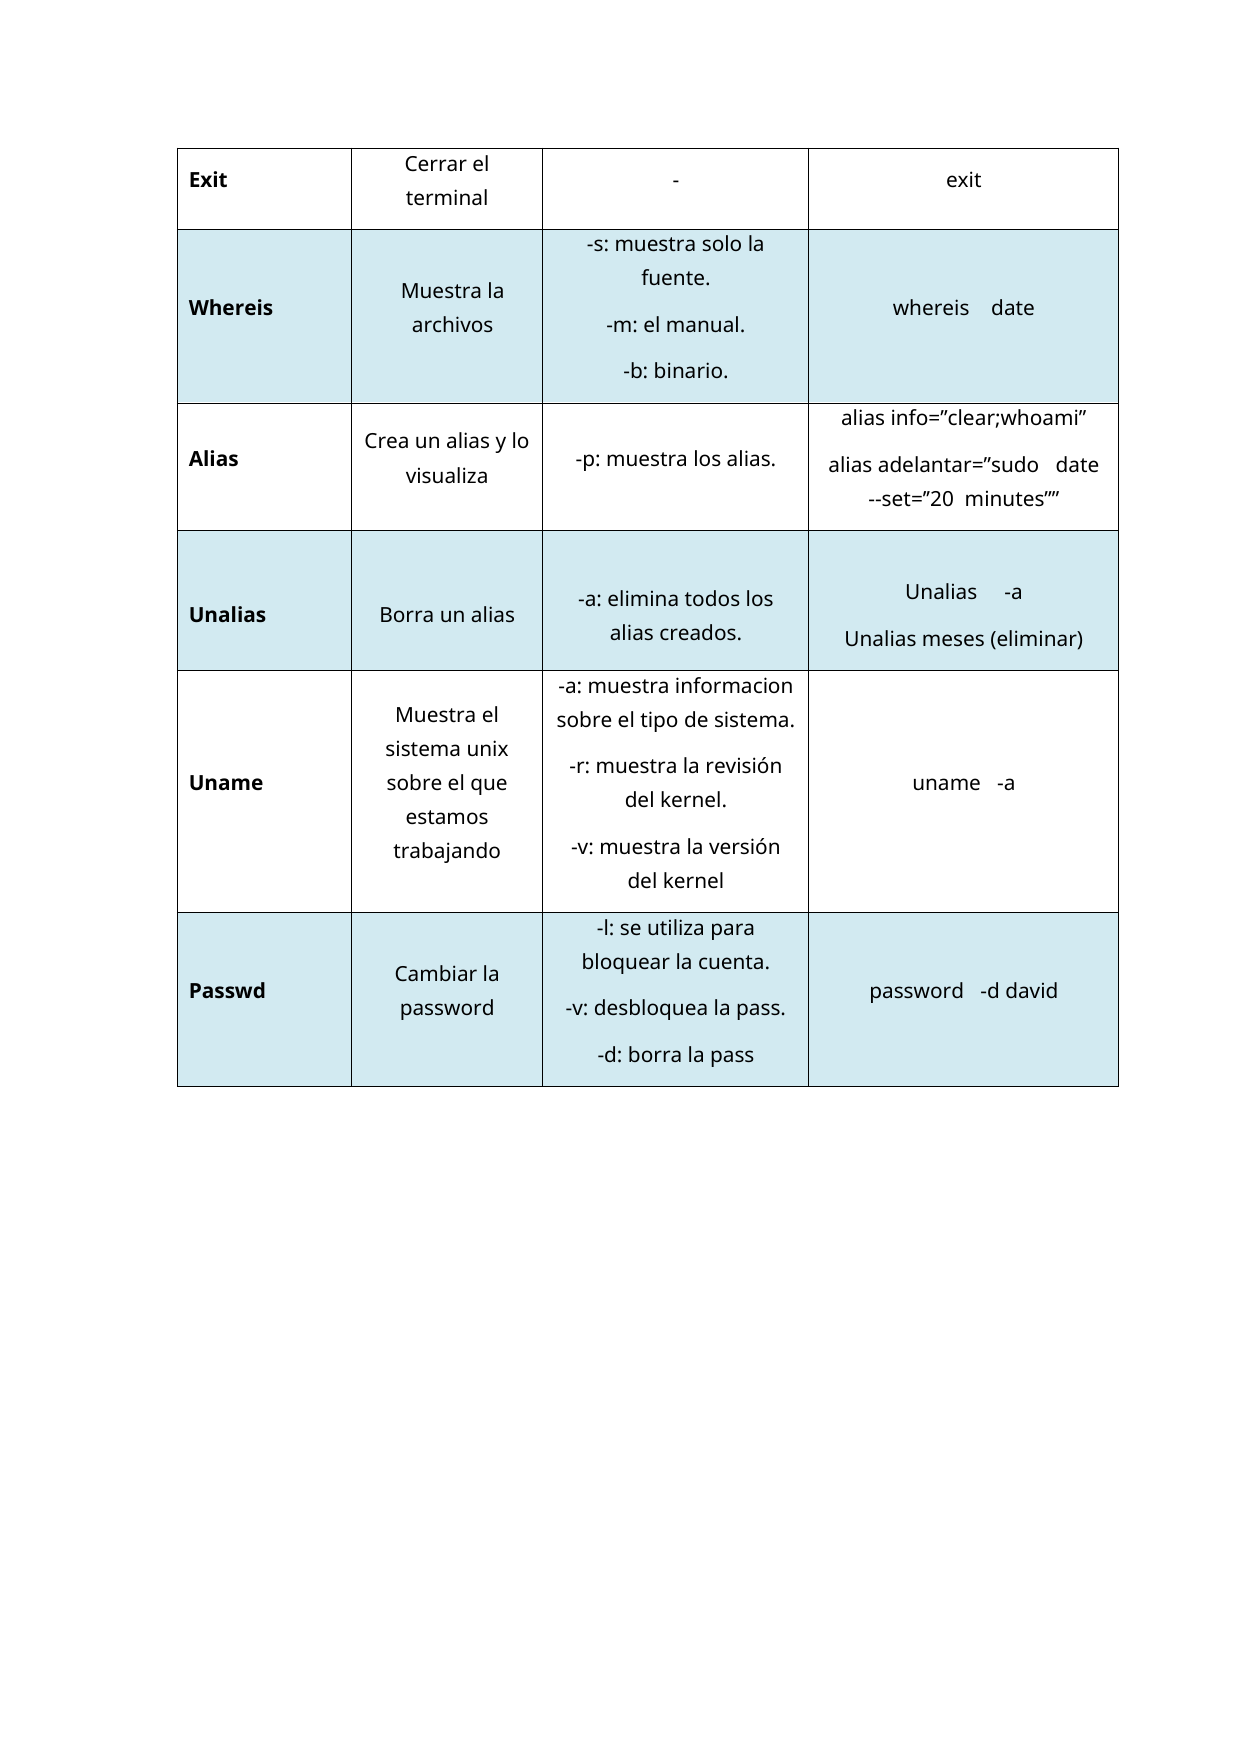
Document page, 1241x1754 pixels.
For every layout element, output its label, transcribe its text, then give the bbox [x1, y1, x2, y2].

table_cell Unalias [178, 531, 351, 670]
table_cell Whereis [178, 230, 351, 402]
table_cell Cambiar la password [352, 913, 542, 1086]
table_cell -s: muestra solo la fuente. -m: el manual. -b: binario. [543, 230, 808, 402]
table_cell Muestra la archivos [352, 230, 542, 402]
table_cell - [543, 149, 808, 228]
table_cell -l: se utiliza para bloquear la cuenta. -v: desbloquea la pass. -d: borra la pass [543, 913, 808, 1086]
table_cell -a: elimina todos los alias creados. [543, 531, 808, 670]
table_cell alias info=’’clear;whoami” alias adelantar=”sudo date --set=’’20 minutes”” [809, 404, 1118, 530]
table_cell password -d david [809, 913, 1118, 1086]
table_cell Cerrar el terminal [352, 149, 542, 228]
table_cell Muestra el sistema unix sobre el que estamos trabajando [352, 671, 542, 912]
table_cell -a: muestra informacion sobre el tipo de sistema. -r: muestra la revisión del kernel. -v: muestra la versión del kernel [543, 671, 808, 912]
table_cell whereis date [809, 230, 1118, 402]
table_cell Unalias -a Unalias meses (eliminar) [809, 531, 1118, 670]
table_cell Exit [178, 149, 351, 228]
table_cell Crea un alias y lo visualiza [352, 404, 542, 530]
table_cell Alias [178, 404, 351, 530]
table_cell uname -a [809, 671, 1118, 912]
table_cell -p: muestra los alias. [543, 404, 808, 530]
table_cell Uname [178, 671, 351, 912]
table_cell exit [809, 149, 1118, 228]
table_cell Borra un alias [352, 531, 542, 670]
table_cell Passwd [178, 913, 351, 1086]
